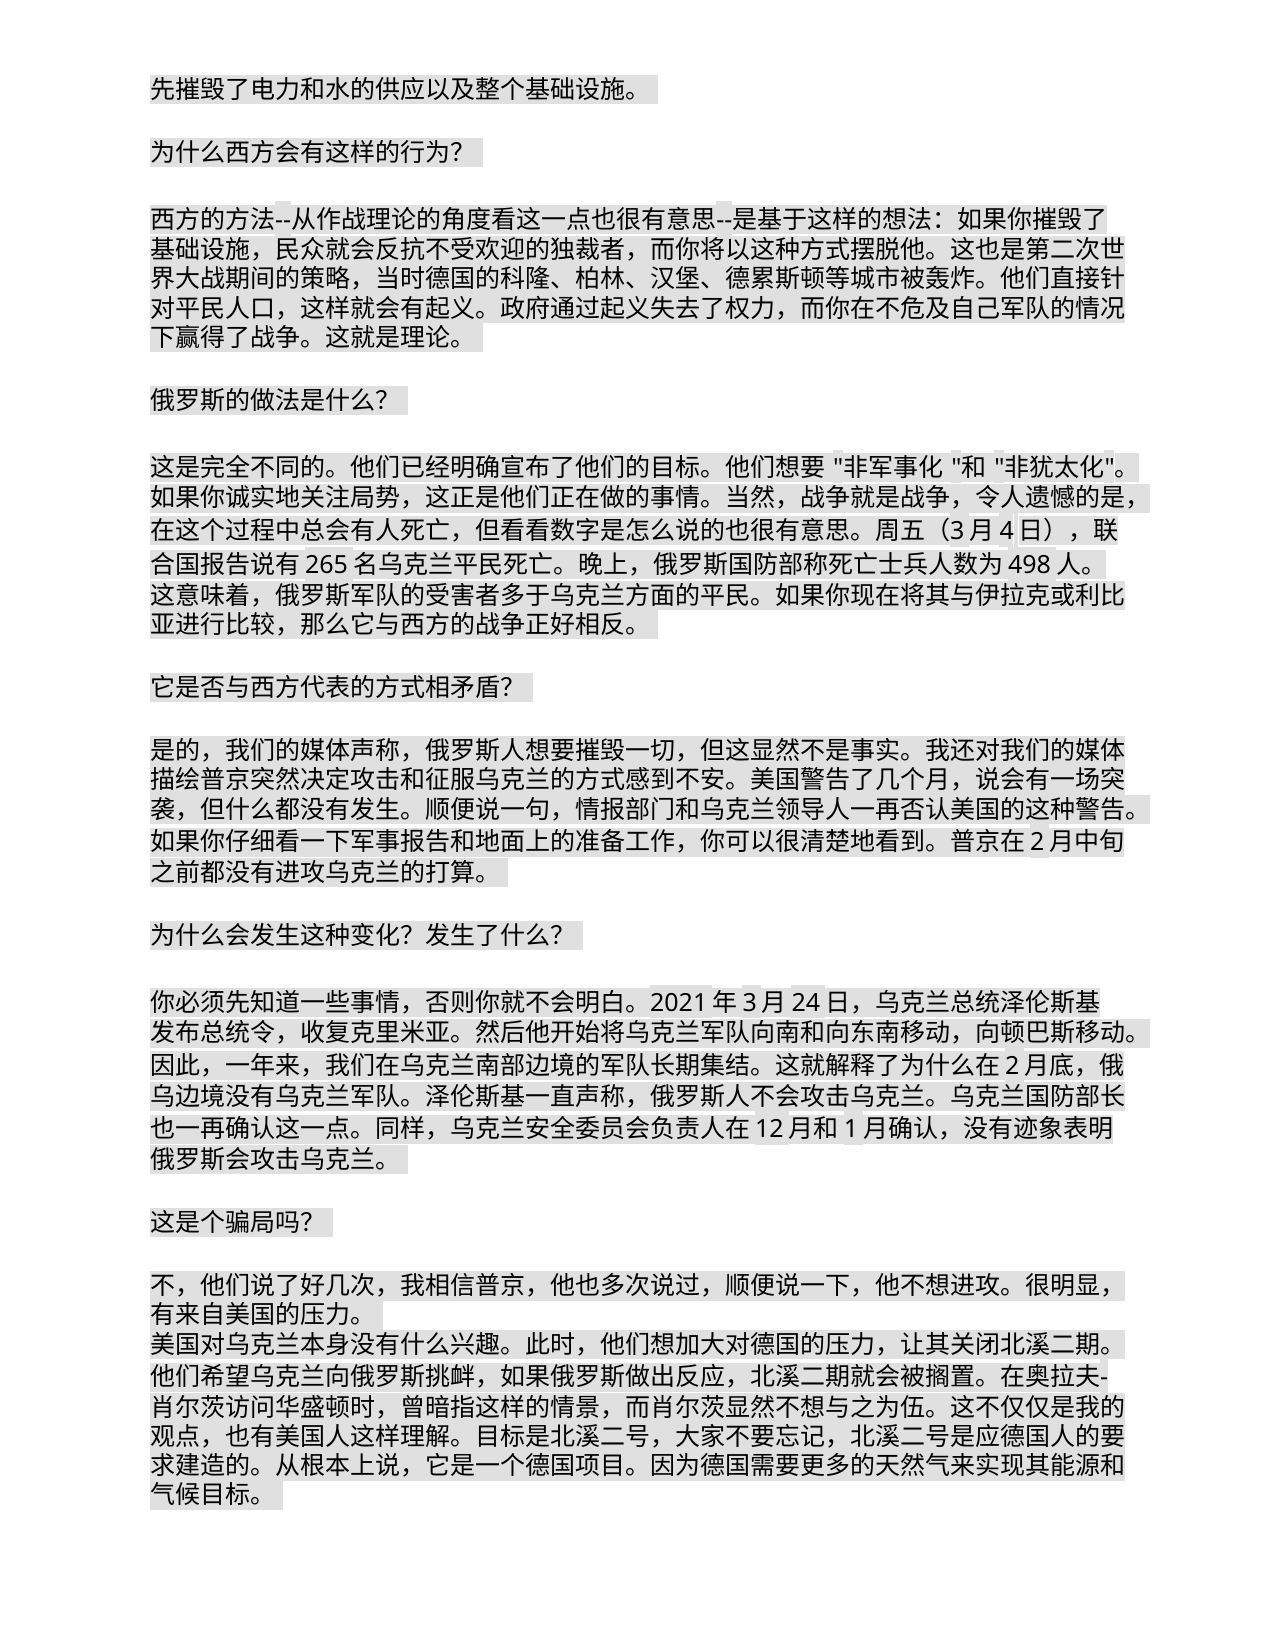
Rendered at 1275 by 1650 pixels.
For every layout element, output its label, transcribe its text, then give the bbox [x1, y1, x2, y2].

text https://zeitgeschehen-im-fokus.ch/en/newspaper-ausgabe-en/article-translated-in-english.html#article_1319 使用deepl电脑翻译 "美国的政策一直是阻止德国和俄罗斯进行更紧密的合作" 乌克兰战争的历史、政治和经济背景 对雅克-鲍德的采访*。 *雅克-鲍德拥有日内瓦国际关系研究生院的计量经济学硕士学位和国际安全研究生学位，曾在瑞士军队中担任上校。他曾为瑞士战略情报局工作，并在卢旺达战争期间担任东扎伊尔难民营安全问题顾问（联合国难民署-扎伊尔/刚果，1995-1996）。他曾在纽约的联合国维和部（DPKO）工作（1997-99年），在日内瓦创建了国际人道主义排雷中心（CIGHD）和排雷行动信息管理系统（IMSMA）。他为在联合国和平行动中引入情报概念做出了贡献，并在苏丹领导了第一个综合的联合国特派团联合分析中心（JMAC）（2005-06）。他曾担任纽约联合国维持和平行动部和平政策和理论司司长（2009-11年）和联合国安全部门改革和法治专家组组长，曾在北约工作，并著有多本关于情报、非对称战争、恐怖主义和虚假信息的书籍。 Zeitgeschehen im Fokus:鲍德先生，你了解现在发生战争的地区。你从过去的几天里得出了什么结论，怎么会变成这样？ 雅克-鲍德。我对我们谈论的这个地区相当了解。我曾在FDFA[瑞士联邦外交部]工作，并代表它被借调到北约五年，领导打击小武器扩散的工作。2014年后，我为乌克兰的项目做出了贡献。此外，由于我以前从事战略情报工作，我对俄罗斯、北约、乌克兰和相关环境非常了解。我讲俄语，可以接触到西方人很少看的文件。 你是乌克兰境内及周边局势的专家。你的专业活动把你带到了当前的危机地区。您如何看待正在发生的事情？ 这很疯狂，我们甚至可以说有一种真正的歇斯底里。令我震惊的是，也是令我非常困扰的是，没有人问俄罗斯人为什么要发起行动的问题。没有人想鼓吹战争，当然我也不想。但作为在纽约的联合国维持和平行动部两年的 "政策和理论 "的前负责人，我总是问自己这个问题。我们是如何走到发动战争这一步的？ 你在那里的任务是什么？ 这是为了了解战争是如何发生的，哪些因素会导致和平，以及可以做些什么来避免伤亡或如何防止战争。如果你不了解战争是如何发生的，那么你就无法找到解决办法。我们正是处于这种情况。每个国家都在对俄罗斯实施自己的制裁，而我们很清楚，这将毫无进展。特别让我震惊的是法国经济部长的声明，他们想摧毁俄罗斯的经济，目的是让俄罗斯人民受苦。这样的声明是令人愤慨的。 【俄罗斯的非军事化和非纳粹化目标】 您如何评价俄罗斯的攻势？ 攻击另一个国家是违反国际法原则的。但是，我们也应该考虑这样一个决定的背景。首先，必须明确的是，普京既不是疯子，也没有与现实脱节。他是一个非常有条理和系统的人，换句话说，是非常俄罗斯的人。我相信，他知道他在乌克兰行动的后果。他评估--显然是正确的--无论他是为保护顿巴斯居民而开展 "小规模 "行动，还是为俄罗斯和顿巴斯居民的国家利益而开展 "大规模 "行动，其后果都是一样的。于是他选择了最大限度的解决方案。 你认为他的目标是什么？ 这当然不是针对乌克兰民众的。普京已经反复说过这一点。你也可以从事实中看到这一点。俄罗斯仍在向乌克兰供应天然气。俄罗斯人并没有停止。他们没有关闭互联网。他们没有破坏发电厂和供水。当然，这些服务在战斗地区可能已经停止。但你看到了与美国人非常不同的做法，例如，在前南斯拉夫、伊拉克甚至利比亚。当西方国家攻击他们时，他们首先摧毁了电力和水的供应以及整个基础设施。 为什么西方会有这样的行为？ 西方的方法--从作战理论的角度看这一点也很有意思--是基于这样的想法：如果你摧毁了基础设施，民众就会反抗不受欢迎的独裁者，而你将以这种方式摆脱他。这也是第二次世界大战期间的策略，当时德国的科隆、柏林、汉堡、德累斯顿等城市被轰炸。他们直接针对平民人口，这样就会有起义。政府通过起义失去了权力，而你在不危及自己军队的情况下赢得了战争。这就是理论。 俄罗斯的做法是什么？ 这是完全不同的。他们已经明确宣布了他们的目标。他们想要 "非军事化 "和 "非犹太化"。如果你诚实地关注局势，这正是他们正在做的事情。当然，战争就是战争，令人遗憾的是，在这个过程中总会有人死亡，但看看数字是怎么说的也很有意思。周五（3月4日），联合国报告说有265名乌克兰平民死亡。晚上，俄罗斯国防部称死亡士兵人数为498人。这意味着，俄罗斯军队的受害者多于乌克兰方面的平民。如果你现在将其与伊拉克或利比亚进行比较，那么它与西方的战争正好相反。 它是否与西方代表的方式相矛盾？ 是的，我们的媒体声称，俄罗斯人想要摧毁一切，但这显然不是事实。我还对我们的媒体描绘普京突然决定攻击和征服乌克兰的方式感到不安。美国警告了几个月，说会有一场突袭，但什么都没有发生。顺便说一句，情报部门和乌克兰领导人一再否认美国的这种警告。如果你仔细看一下军事报告和地面上的准备工作，你可以很清楚地看到。普京在2月中旬之前都没有进攻乌克兰的打算。 为什么会发生这种变化？发生了什么？ 你必须先知道一些事情，否则你就不会明白。2021年3月24日，乌克兰总统泽伦斯基发布总统令，收复克里米亚。然后他开始将乌克兰军队向南和向东南移动，向顿巴斯移动。因此，一年来，我们在乌克兰南部边境的军队长期集结。这就解释了为什么在2月底，俄乌边境没有乌克兰军队。泽伦斯基一直声称，俄罗斯人不会攻击乌克兰。乌克兰国防部长也一再确认这一点。同样，乌克兰安全委员会负责人在12月和1月确认，没有迹象表明俄罗斯会攻击乌克兰。 这是个骗局吗？ 不，他们说了好几次，我相信普京，他也多次说过，顺便说一下，他不想进攻。很明显，有来自美国的压力。 美国对乌克兰本身没有什么兴趣。此时，他们想加大对德国的压力，让其关闭北溪二期。他们希望乌克兰向俄罗斯挑衅，如果俄罗斯做出反应，北溪二期就会被搁置。在奥拉夫-肖尔茨访问华盛顿时，曾暗指这样的情景，而肖尔茨显然不想与之为伍。这不仅仅是我的观点，也有美国人这样理解。目标是北溪二号，大家不要忘记，北溪二号是应德国人的要求建造的。从根本上说，它是一个德国项目。因为德国需要更多的天然气来实现其能源和气候目标。 【"在一场核战争中，欧洲将成为战场"】 美国为什么要推动这个？ 自第二次世界大战以来，美国的政策一直是阻止德国和俄罗斯或苏联更紧密地合作。尽管德国人在历史上对俄罗斯人有一种恐惧。但这是欧洲的两个最大的大国。历史上，德国和俄罗斯之间一直存在着经济关系。美国一直试图阻止这一点。人们不应忘记，在核战争中，欧洲将是战场。这意味着，在这种情况下，欧洲和美国的利益不一定相同。这就解释了为什么在1980年代，苏联支持德国的和平主义运动。德国和俄罗斯之间更紧密的关系将使美国的核战略失去作用。 美国一直在批评能源依赖性？ 具有讽刺意味的是，美国批评德国或欧洲对俄罗斯的能源依赖。俄罗斯是美国的第二大石油供应国。美国主要从加拿大购买石油，然后从俄罗斯购买，其次是墨西哥和沙特阿拉伯。这意味着美国对俄罗斯有依赖性。例如，在火箭发动机方面也是如此。这并不困扰美国。但是，欧洲人依赖俄罗斯，确实让美国感到困扰。 在冷战期间，俄罗斯，也就是苏联，总是履行所有的天然气合同。俄罗斯在这方面的思维方式与瑞士人非常相似。俄罗斯有一种守法的心态；它觉得受到规则的约束，非常像瑞士。这并不意味着他们没有情感，但当规则适用时，你会按规则行事。在冷战时期，苏联从未将贸易和政治联系起来。在这方面，与乌克兰有关的争端主要是政治性的。 布热津斯基关于乌克兰是支配亚洲的关键的理论在这里也起了作用？ 布热津斯基当然是一个伟大的思想家，并且仍然影响着美国的战略思维。但我不认为这一方面是这次特定危机的关键。乌克兰当然很重要。但谁主宰或控制乌克兰的问题并不是这里的主要问题。俄罗斯人的目的不是要控制乌克兰。乌克兰问题对俄罗斯来说，就像对其他国家一样，是一个战略问题。 那是什么意思？ 在目前到处举行的整个讨论中，关键的事情被忽略了。当然，人们在谈论核武器，但这就像在电影中一样。现实却有些不同。俄罗斯人希望北约和俄罗斯之间有一段距离。北约的核心要素是美国的核力量。这就是北约的本质。当我在北约工作时，延斯-斯托尔滕贝格--他当时是我的老板--经常说。"北约是一个核大国"。今天，美国在波兰和罗马尼亚部署了导弹系统，其中包括MK-41发射器系统。 这些是防御性武器吗？ 当然，美国说它们是纯防御性的。你确实可以从这些发射器发射反弹道导弹。但你也可以用同样的系统发射核导弹。这些坡道离莫斯科只有几分钟的路程。如果在欧洲紧张局势加剧的情况下，俄罗斯人通过卫星图像或情报探测到这些发射台周围的活动，表明正在准备发射，他们会等到核导弹可能向莫斯科发射吗？ 可能不会... ...当然不会。他们会立即发动先发制人的打击。美国退出《反弹道导弹条约》[Anti-Ballistic Missile Treaty]后，整个局势升级了。根据《反弹道导弹条约》，他们不能在欧洲部署这种系统。这个想法正是为了在发生对抗的情况下保持一定的反应时间。这是因为错误可能发生。 我们在冷战期间有类似的东西。核导弹之间的距离越大，你就有越多的时间做出反应。如果导弹部署在离俄罗斯领土太近的地方，在受到攻击时就没有时间作出反应，你就有可能更快地陷入全面核战争。这影响到所有邻国。俄罗斯人意识到了这一点，这就是他们创建华沙条约的原因。 【核武器的重要性正在增加】 首先是北约... 北约成立于1949年，华沙条约组织仅在6年后成立。其原因是联邦德国的重新武装以及它在1955年加入北约。如果你看一下1949年的地图，你可以看到北约的核大国和苏联之间有非常大的差距。当北约通过包括德国在内的方式向俄罗斯边境移动时，俄罗斯的反应是建立了华沙条约组织。当时，东欧国家已经全部是共产主义，并被自己的共产党严格控制。几乎比苏联本身还要糟糕。苏联希望在它周围有一个安全地带，所以它创建了华沙条约组织。它想保持一个 "冰原"，以便它可以尽可能长时间地发动常规战争。这就是它的想法：尽可能长时间地留在常规战争中，避免直接进入核战争。 今天仍然是这样吗？ 冷战结束后，核战略在某种程度上被遗忘。安全不再是核武器的问题。伊拉克战争、阿富汗战争都是使用常规武器的战争，核问题在某种程度上已经远离了人们的视线。但俄罗斯人并没有忘记这一点。他们的思维非常具有战略性。当时，我参观了莫斯科的伏罗希洛夫总参谋部学院。在那里你可以看到人们如何思考。他们从战略上思考，在战争时期应该如何思考。 今天你能看到这一点吗？ 今天你可以非常清楚地看到这一点。普京的人从战略上思考。俄罗斯人有战略思维，有行动思维，也有战术思维。西方国家，正如我们在阿富汗或伊拉克看到的，没有战略。这正是法国人在马里遇到的问题。马里现在已经要求他们离开这个国家，因为法国人在没有战略和战略目标的情况下杀人。俄罗斯人则完全不同，他们有战略思维。他们有一个目标。普京也是如此。 在我们的媒体上一再报道，普京已经将核武器带入了游戏。你也听说了吗？ 是的，弗拉基米尔-普京在2月27日将其核力量置于一级警戒状态。但这只是故事的一半。2月11日至12日，安全会议在慕尼黑举行。泽伦斯基在那里。他表示，他想获得核武器。这被解释为一种潜在的威胁，克里姆林宫亮起了红灯。为了理解这一点，我们必须提醒1994年的《布达佩斯协议》。那是关于销毁前苏联各共和国领土上的核导弹，从而使俄罗斯成为唯一的核国家。乌克兰也把核武器交给了俄罗斯，而俄罗斯则保证其边界的不可侵犯性作为回报。当克里米亚在2014年回到俄罗斯时，乌克兰说它也不会再遵守1994年的协议。 回到核武器上。普京到底说了什么？ 如果泽伦斯基想拿回核武器，这对普京来说肯定是不能接受的。如果你的核武器就在边境上，那么预警时间就会非常少。在马克龙访问后的新闻发布会上，和普京明确表示，如果北约和俄罗斯之间的距离太小，这可能会在无意中导致复杂化。但决定性的因素是在针对乌克兰的行动开始时，法国外长威胁普京，宣布北约是一个核国家。普京对此的反应是提高了其核力量的警戒级别。当然，我们的媒体并没有提到这一点。普京是一个现实主义者；他脚踏实地，目的明确。 是什么促使普京现在进行军事干预？ 2021年3月24日，泽伦斯基发布总统令，用武力重新征服克里米亚。他开始准备这样做。这是否是他的真实意图或只是一个政治花招，我们不得而知。然而，我们看到的是，他在顿巴斯地区和南部的克里米亚地区大规模加强了乌克兰军队。当然，俄罗斯人已经注意到了这一点。与此同时，北约在4月份在波罗的海和黑海之间进行了大规模的演习。这可以理解为促使俄罗斯人做出反应。他们在南部军区举行了演习，以展示旗帜。此后事情趋于平静，9月，俄罗斯举行了计划已久的 "Zapad 21 "演习。这些演习每四年进行一次。在演习结束时，一些部队仍留在白俄罗斯附近。这些是东部军区的部队。留在那里的大部分装备是为今年年初与白俄罗斯计划进行的大型演习而保留的。 西方国家对此有何反应？ 欧洲，特别是美国将此解释为加强了对乌克兰的进攻能力。独立军事专家，但也是乌克兰安全委员会的负责人说，当时没有进行战争准备。俄罗斯在10月留下的装备显然不是为了进攻性行动。然而，所谓的西方军事专家，特别是法国的军事专家，立即将此解释为战争准备，并开始指定普京为疯狂独裁者。从2021年10月底到今年年初，局势就是这样演变的。美国和乌克兰在这个问题上的沟通方式是非常矛盾的。一个警告说有进攻计划，而另一个则否认。这是一个永久性的来回。 欧安组织报告称乌克兰在2月份对卢甘斯克和顿涅茨克人民共和国进行了猛烈炮击 2月份发生了什么？ 在1月底，情况似乎有所发展。看起来美国与泽伦斯基进行了交谈，并且可以观察到轻微的变化。从2月初开始，美国谈论俄罗斯即将发动的攻击，并开始散布攻击方案。安东尼-布林肯在联合国安理会上介绍了根据美国情报，俄罗斯的攻击将如何展开。这让人想起了2002/2003年攻击伊拉克之前的情况。在那里，情况据称也是以情报分析为基础的。当时的情况也不是这样。当时，中情局并不相信伊拉克存在大规模杀伤性武器。因此，唐纳德-拉姆斯菲尔德没有依靠中央情报局，而是依靠国防部内的一个小型机密小组，该小组是专门为规避中央情报局的分析而设立的。 今天的信息是从哪里来的？ 在乌克兰问题上，布林肯也做了完全相同的事情。人们可以注意到，在俄罗斯攻势之前的整个讨论中，完全没有中情局和西方情报机构的身影。布林肯告诉我们的一切都来自于他自己在部门内成立的 "老虎小组"。提交给我们的这些方案并不是来自于情报分析，而是来自于自称是专家的人，他们编造了一个带有政治目的的方案。俄罗斯人即将发动袭击的谣言就是这样诞生的。因此，2月16日，乔-拜登说他知道俄罗斯人即将发动攻击。但当被问及他是如何知道的时，他回答说美国有良好的情报能力，而没有提到中央情报局或国家情报局。 那么，2月16日是否发生了什么？ 当天，乌克兰军队沿停火线，即所谓的 "接触线 "违反停火的情况极端增加。在过去的八年里，一直都有违反行为，但从2月12日开始，违反行为极端增加，包括爆炸，特别是在顿涅茨克和卢甘斯克地区。我们知道这一点，因为欧安组织驻顿巴斯特派团报告了这一点。这些报告可以在欧安组织的 "每日报告 "中看到。 乌克兰军队的目标是什么？ 这当然是对顿巴斯的攻势的最初阶段。当炮火加剧时，两个共和国的当局开始将平民疏散到俄罗斯。在一次采访中，谢尔盖-拉夫罗夫提到超过10万名难民。在俄罗斯，这被认为是即将开展大规模行动的迹象。 其后果是什么？ 乌克兰军队的这一行动实际上触发了一切。在这一点上，普京很清楚，乌克兰将对这两个共和国发动进攻。2月15日，俄罗斯议会，即杜马，通过了一项决议，提议承认他们的独立。起初普京没有反应，但随着攻击的加剧，他在2月21日决定对议会的要求作出积极回应。 【乌克兰右翼极端主义的根源】 普京为什么要采取这一步骤？ 在这种情况下，他没有什么选择，只能这样做，因为如果他不采取任何措施保护顿巴斯的俄语人口，俄罗斯民众不会理解。对普京来说，很清楚的是，无论他的反应和干预只是为了帮助各共和国，还是为了入侵乌克兰，西方在任何情况下都会以大规模制裁作为反应。因此，作为第一步，他承认了这两个共和国的独立。然后，在同一天，他与这两个共和国分别缔结了友好合作条约。从那时起，他可以援引《联合国宪章》第51条，允许他在集体防卫和自卫的框架内进行干预，协助这两个共和国。因此，他为其军事干预建立了法律基础。 但他不仅帮助各共和国，还攻击了整个乌克兰？ 普京有两个选择：第一，简单地帮助讲俄语的顿巴斯地区对抗乌克兰的军事攻势；第二，对乌克兰进行更深入的攻击，使其军事能力失效。他还考虑到，无论他做什么，制裁都会雨过天晴。这就是为什么他明确选择了最大的变种；然而必须指出，普京从未说过他想接管乌克兰。他的目标很明确：非军事化和非纳粹化。 这些目标的背景是什么？ 非军事化是可以理解的，因为乌克兰在南部、顿巴斯和克里米亚之间聚集了全部军队。一个快速的行动将使其能够包围这些部队。这就是所发生的事情，乌克兰军队的很大一部分目前被包围在顿巴斯地区的一个大锅里，在斯拉维扬斯克、克拉马托尔斯克和塞维罗多涅茨克之间。俄国人已经将其包围，并正在将其消灭。剩下的就是所谓的非军事化。当俄罗斯人这样说时，这并不是一句空话。为了弥补乌克兰军队的不可靠，自2014年以来发展了强大的准军事部队，包括，例如，著名的亚速团。但还有很多。有大量这样的团体在乌克兰人的指挥下，但并非完全由乌克兰人组成。例如，亚速团由19个民族组成，包括法国人，甚至瑞士人等。这是一个真正的外国军团。据路透社报道，这些极右翼团体总共有大约10万名战士。 为什么有这么多的准军事组织？ 2015/2016年，我和北约一起在乌克兰。乌克兰有一个大问题，他们正在耗尽士兵，因为乌克兰军队有很多因非战斗行动而死亡的人。他们有很多人死于自杀和酗酒问题。他们在寻找新兵方面遇到了困难。由于我在联合国的经验，我被要求提供帮助。因此，我去了乌克兰几次。主要的一点是，军队在民众中没有信誉，在军队内部也没有信誉。这就是为什么乌克兰越来越鼓励和发展准军事部队。他们是由右翼极端主义驱动的狂热分子。 右翼极端主义从何而来？ 它的起源可以追溯到20世纪30年代。在被称为 "大饥荒 "的极端饥荒年代，出现了对苏维埃政权的抵抗。为了资助苏联的现代化建设，斯大林没收了收成，造成前所未有的饥荒。NKVD，即克格勃的前身（同时也是内务部和安全机构），执行了这一政策。NKVD是以领土为基础组织的，在乌克兰，有许多犹太人担任高级指挥职务。结果，一切都变得有点混乱：对共产党人的仇恨、对俄罗斯人的仇恨和对犹太人的仇恨。第一个极右翼团体可以追溯到这个时期，而且它们仍然存在。二战期间，德国人需要这些团体，如斯捷潘-班德拉的OUN、乌克兰起义军等，在苏联后方作战。当时，第三帝国的部队被视为解放者，如1943年从苏联人手中解放哈尔科夫的党卫军第二装甲师 "Das Reich"，至今仍在乌克兰受到庆祝。这种极右翼抵抗的地理中心在利沃夫，即今天的利沃夫，位于加利西亚。这个地区甚至有它 "自己的 "第14装甲掷弹兵师SS "Galizien"，一个完全由乌克兰人组成的党卫军师。 OUN在第二次世界大战期间成立，并在苏联时期幸存下来？ 第二次世界大战后，敌人是苏联。苏联在战争期间没有成功地完全消灭这些反苏运动。美国、法国和英国意识到OUN可能是有用的，并支持它以破坏和武器对抗苏联。直到20世纪60年代初，乌克兰叛乱分子一直得到西方国家通过秘密行动的支持，如 "空气动力"、"宝贵"、"米诺斯"、"卡帕乔 "和其他。从那时起，乌克兰一直与西方和北约保持着密切的关系。今天，正是由于乌克兰军队的软弱，才导致了对狂热部队的使用。我认为，新纳粹这个词并不完全准确。他们有非常相似的想法，他们带着他们的符号，他们是暴力和反犹太主义的，但他们并没有真正受到一种学说或政治项目的指导。 2014年后，为安抚乌克兰局势达成了两项协议。在目前的争端背景下，这些协议的意义何在？ 是的，这一点很重要，因为不遵守这两项协议基本上导致了今天的战争。自2014年以来，据说有一个解决冲突的办法，即明斯克协议。到2014年9月，很明显，乌克兰军方无法管理冲突，尽管它得到了北约的建议。它经常失败。这就是为什么它不得不在2014年9月承诺执行明斯克一号协议。这是乌克兰政府与顿涅茨克和卢甘斯克两个自封的共和国的代表之间的协议，有欧洲和俄罗斯的担保人。 【欧盟和美国的双重性】 这两个共和国的基础是如何形成的？ 为了理解，我们需要稍微回顾一下历史。2013年秋天，欧盟希望与乌克兰缔结一项贸易和经济协议。欧盟为乌克兰提供了补贴、出口和进口等方面的发展保障。乌克兰当局希望缔结该协议。但这并不是没有问题的，因为乌克兰的工业和农业在质量和产品方面都是面向俄罗斯的。例如，乌克兰人正在为俄罗斯飞机开发发动机，而不是为欧洲或美国飞机。因此，工业的总体方向是面向东方，而不是西方。就质量而言，乌克兰很难与欧洲市场竞争。因此，当局希望与欧盟合作，同时与俄罗斯保持经济关系。 这有可能吗？ 就其本身而言，俄罗斯对乌克兰的计划没有异议。但它也希望保持与乌克兰的经济关系。因此，它建议成立一个三方工作组，制定两个协议：一个是乌克兰和欧盟之间的协议，另一个是乌克兰和俄罗斯之间的协议。其目的是为了涵盖所有各方的利益。但正是欧盟通过巴罗佐要求乌克兰在俄罗斯和欧盟之间做出选择。然后乌克兰要求有时间考虑解决方案，并要求暂停整个进程。此后，欧盟和美国没有公平竞争。 为什么？ 西方媒体的标题是。"俄罗斯向乌克兰施压以阻止与欧盟签订条约"。这不是真的。事实并非如此。乌克兰政府继续表现出对与欧盟签订条约的兴趣，但只是希望有更多的时间来思考和考虑解决这一复杂情况。但欧洲媒体并没有这样说。接下来的几天，来自该国西部的右翼极端分子出现在基辅的Maidan上。在西方国家的批准和支持下，那里发生的一切确实很可怕。但在这里详细说明一切将超出我们的范围。 民选总统亚努科维奇被推翻后发生了什么？ 从民族主义极右政变中产生的新的临时政府，作为其第一个正式行为，立即改变了关于乌克兰官方语言的法律。这表明，政变与民主无关，而是组织起义的极端民族主义者的产物。这一法律变化在讲俄语的地区引发了一场风暴。在南部俄语区的所有城市，敖德萨、马里乌波尔、顿涅茨克、卢甘斯克、克里米亚等地都组织了大规模的示威活动。乌克兰当局以一种非常大规模和野蛮的方式作出反应，召集军队。敖德萨、哈尔科夫、第聂伯罗彼得罗夫斯克、卢甘斯克和顿涅茨克短暂宣布成立自治共和国。他们以极端残酷的方式进行了斗争，最终留下了两个。顿涅茨克和卢甘斯克宣布了自己的自治共和国。 他们是如何使自己的身份合法化的？ 他们在2014年5月举行了公民投票，以获得自治权，这非常非常重要。如果你看看我们的媒体在过去几个月里，他们只谈论 "分离主义者"。但这八年来完全是个谎言：他们总是谈论分离主义者，但这是错误的，因为公投非常清楚地提到了乌克兰内部的自治。这些共和国想要某种瑞士式的解决方案，可以这么说。人民接受自治后，当局要求俄罗斯承认这些共和国，但普京政府拒绝了。 【克里米亚的独立斗争】 克里米亚的发展不也与此有关吗？ 我们忘了，克里米亚是独立的，甚至在乌克兰独立之前。1991年1月，当苏联仍然存在的时候，克里米亚举行了全民投票，要求由莫斯科而不是基辅管理。因此，它成为一个自治的苏维埃社会主义共和国。乌克兰直到6个月后的1991年8月才举行自己的独立公投。当时，克里米亚不认为自己是乌克兰的一部分。但乌克兰并没有接受这一点。从1991年到2014年，这两个实体之间的斗争一直在进行。克里米亚有自己的宪法，有自己的当局。1995年，在《布达佩斯备忘录》的鼓励下，乌克兰用特种部队推翻了克里米亚政府并废除了其宪法。但这一点从未被提及，因为它将为当前的发展带来完全不同的启示。 克里米亚的人民想要什么？ 事实上，克里米亚人认为自己是独立的。从1995年起，克里米亚由基辅的法令来管理。这与1991年的公投完全相悖，这也解释了为什么克里米亚在2014年非法政变后，新的极端民族主义政府在乌克兰上台后举行了新的公投。其结果与30年前的结果非常相似。公投后，克里米亚要求加入俄罗斯联邦。不是俄罗斯征服了克里米亚，而是人民授权其当局要求俄罗斯接纳他们。1997年，俄罗斯和乌克兰之间还有一个友好条约，乌克兰在其中保证了该国少数民族的文化多样性。2014年2月，当俄语被禁止作为官方语言时，这就违反了这一条约。 现在很明显，那些不知道这一切的人，有可能会误判形势。 回到《明斯克协议》。除了乌克兰和各自治共和国之外，还有担保人，德国和法国站在乌克兰一边，俄罗斯站在自封的各共和国一边。他们在欧安组织的框架内发挥了这个作用。欧盟没有参与，这只是欧安组织的事情。明斯克一号协议签署后，乌克兰立即对这两个自治共和国发起了反恐行动。乌克兰政府完全无视它刚刚签署的协议，开展了这次行动。乌克兰军队在Debaltsevo再次遭受彻底失败。这是一场大败。 这是否也是在北约的支持下发生的？ 是的，人们想知道北约军事顾问做了什么，因为叛军的武装力量完全击败了乌克兰军队。 这导致了第二项协议，即2015年2月签署的明斯克协议，该协议是联合国安理会决议的基础。因此，根据国际法，该协议具有约束力，必须予以执行。 这是否也受到了联合国的监督？ 没有，没有人关心，除了俄罗斯，没有人要求遵守明斯克二号协议。突然间，只有诺曼底模式的谈论。但这完全没有意义。这个 "格式 "是在2014年6月庆祝D日的时候诞生的。战争的前主角、盟国元首以及德国、乌克兰和其他国家的代表被邀请。在诺曼底模式中，只有国家元首的代表，自治共和国显然没有出席。乌克兰不想与卢甘斯克和顿涅茨克的代表交谈。但如果你读了明斯克协议，乌克兰政府和各共和国之间应该有一个协商，以便修改乌克兰的宪法。所以这是一个乌克兰内部的进程，但这不是乌克兰政府想要的。 但乌克兰人也签署了该协议... ...是的，但乌克兰总是想把他们的国内问题归咎于俄罗斯。乌克兰人声称，俄罗斯袭击了乌克兰，这就是问题的根源。但很明显，这是一个国内问题。自2014年以来，欧安组织监察员从未见过俄罗斯的军事单位。两项协议都非常清楚和准确：解决方案必须在乌克兰境内找到。这是一个在国内获得一定自主权的问题，只有乌克兰可以解决这个问题。这与俄罗斯没有关系。 为此，我们需要对宪法进行规定的调整。 是的，没错，但还没有做到。乌克兰在这方面没有采取任何措施。联合国安全理事会的成员也没有对此作出承诺，相反。局势一点也没有改善。 俄罗斯是如何表现的？ 俄罗斯的立场始终未变。它希望《明斯克协议》能够得到执行。八年来，它从未改变过自己的立场。在这八年里，出现了各种侵犯边界的行为，炮击等等，但俄罗斯从未对协议的履行提出质疑。 乌克兰是如何进行的？ 乌克兰在去年7月初颁布了一项法律。这是一部根据种族给予公民不同权利的法律。这很容易让人联想到1935年的纽伦堡种族法。只有真正的乌克兰人有充分的权利，而所有其他人只有有限的权利。就在这之后，普京写了一篇文章，解释了乌克兰的历史成因。他批评说，可以对乌克兰族和俄罗斯族等进行区分。他写文章是为了回应这项法律。但在欧洲，这被解释为他不承认乌克兰是一个国家，他的文章试图为可能吞并乌克兰进行辩护。在西方，人们相信这一点，而没有人知道普京为什么要写这篇文章或其实际内容是什么。很明显，在西方，其目的是尽可能给普京一个负面形象。我读过这篇文章；它非常有意义。 俄罗斯人难道不会期待他对此发表评论吗？ 当然，在乌克兰有这么多俄罗斯人。他必须做一些事情。如果默默地接受这一切，对人民来说是不对的（但从国际法的角度来看，也有保护的责任）。所有这些小细节绝对是它的一部分，否则我们就不明白发生了什么。只有这样才能正确看待普京的行为，才能看到战争是越来越被挑起的。我不能说普京是好是坏。但我们在西方对他的判断显然是基于错误的因素。 【瑞士脱离了中立国地位】 你对瑞士上周末的反应有何看法？ 这真是一场灾难。俄罗斯制定了一份48个 "不友好国家 "的名单，而你意识到瑞士也在其中。这确实是一个划时代的变化，但瑞士自己也有责任。瑞士一直是 "中间的人"。我们促进了与所有国家的对话，并有勇气站在中间。关于制裁的问题有歇斯底里的说法。俄罗斯对这种情况有很好的准备，它将受到影响，但它准备承受其影响。然而，制裁的原则是完全错误的。今天，制裁已经取代了外交。我们在委内瑞拉、古巴、伊拉克和伊朗等国看到了这一点。这些国家除了有一个不讨好美国的政策外，什么也没做。这就是他们的错误。当我看到残疾运动员被暂停参加残奥会的时候，话都说不清了。这是完全不合适的。它影响到了个别的人，这简直是倒行逆施。这就像法国外交部长说俄罗斯人民必须遭受制裁一样卑鄙。在我眼里，说这话的人毫无荣誉可言。发动战争没有什么积极意义，但这样的反应简直是可耻的。 您如何看待人们走上街头反对乌克兰战争的情况？ 我问自己：是什么让针对乌克兰的战争比针对伊拉克、也门、叙利亚或利比亚的战争更糟？在这些案例中，我们知道，没有对侵略者美国或那些提供用于对付平民的武器的人进行制裁。谁在为也门示威？谁为利比亚示威，谁为阿富汗示威？我们不知道为什么美国会在阿富汗。我从情报来源得知，从来没有任何明确的迹象表明阿富汗或乌萨马-本-拉丹参与了9/11袭击，但我们还是在阿富汗开战了。 为什么？ 2001年9月12日，恐怖袭击刚结束，美国想进行报复，决定轰炸阿富汗。美国空军参谋长说，在阿富汗没有足够的目标。对此，国防部长回答说："如果我们在阿富汗没有足够的目标，那么我们将轰炸伊拉克"。这不是我编的，有消息来源，有文件，也有在场的人。这就是现实，但我们被宣传和操纵所动摇，走向了 "正确 "的一方。 如果让我总结一下这次采访，你的回答已经清楚地表明，西方长期以来一直在火上浇油，挑衅俄罗斯。然而，这些挑衅行为在我们的媒体中很少被报道，但普京的回答只是部分地或以扭曲的方式给出，以便尽可能地保持一个战争贩子和怪物的形象。 我的祖父是法国人，他是第一次世界大战的一名士兵，经常给我讲这个故事。我不得不说，西方政客的歇斯底里、操纵和不经大脑的行为让我想起了今天的1914年，这让我非常担心。当我看到我们这个中立的国家不再能够采取独立于欧盟和美国的立场时，我感到羞愧。我们需要有一个清醒的头脑，了解所有这些事件背后的事实。这是瑞士追求合理和平政策的唯一途径。 鲍德先生，感谢你接受采访。 采访托马斯-凯泽 [150, 75, 1125, 1544]
